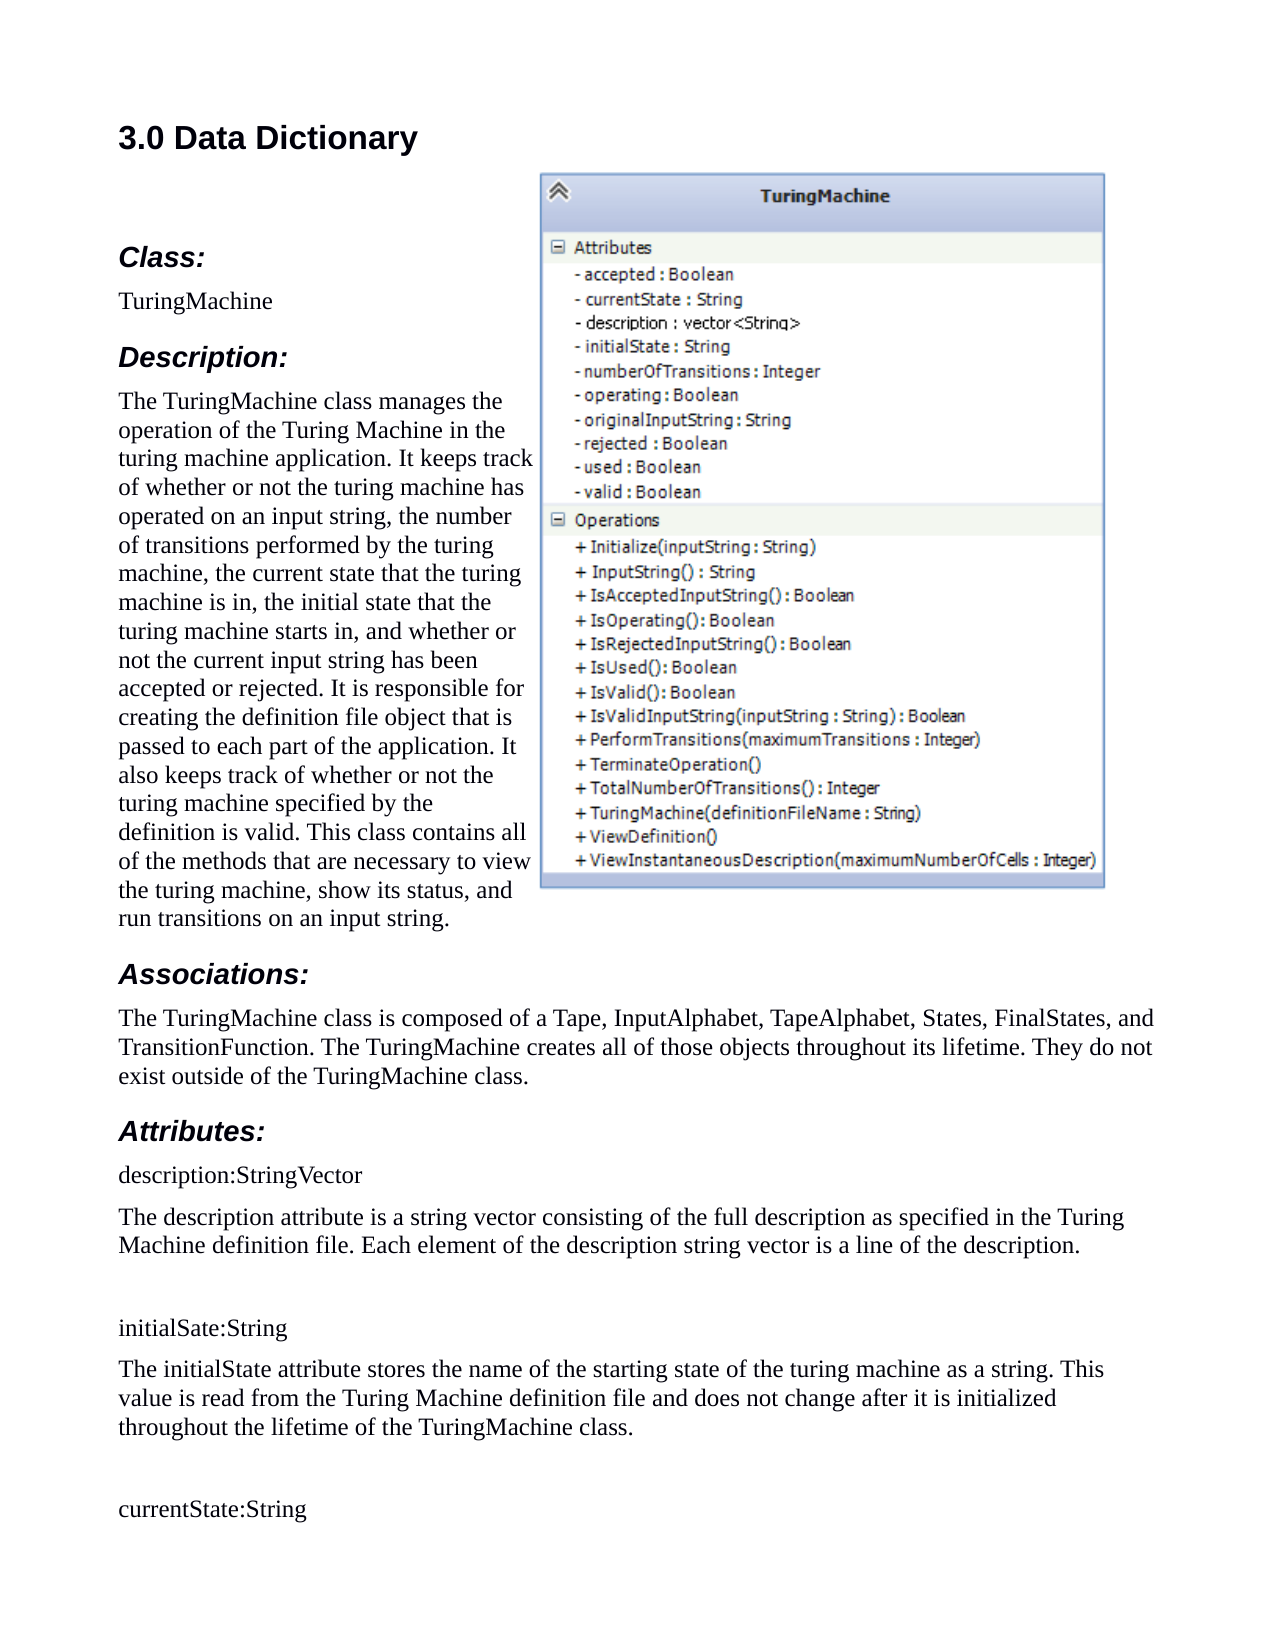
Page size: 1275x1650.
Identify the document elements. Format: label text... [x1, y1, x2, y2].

subtitle 3.0 Data Dictionary [118, 118, 1157, 157]
text TuringMachine [118, 286, 534, 315]
text The TuringMachine class manages the operation of the Turing Machine in the turing machine application. It keeps track of whether or not the turing machine has operated on an input string, the number of transitions performed by the turing machine, the current state that the turing machine is in, the initial state that the turing machine starts in, and whether or not the current input string has been accepted or rejected. It is responsible for creating the definition file object that is passed to each part of the application. It also keeps track of whether or not the turing machine specified by the definition is valid. This class contains all of the methods that are necessary to view the turing machine, show its status, and run transitions on an input string. [118, 386, 1157, 932]
text [1110, 286, 1157, 315]
text description:StringVector [118, 1161, 1157, 1189]
text The description attribute is a string vector consisting of the full description as specified in the Turing Machine definition file. Each element of the description string vector is a line of the description. [118, 1202, 1157, 1259]
subtitle Associations: [118, 957, 1157, 991]
picture [534, 169, 1110, 893]
subtitle [1110, 340, 1157, 373]
text The initialState attribute stores the name of the starting state of the turing machine as a string. This value is read from the Turing Machine definition file and does not change after it is initialized throughout the lifetime of the TuringMachine class. [118, 1354, 1157, 1441]
subtitle [1110, 240, 1157, 274]
text initialSate:String [118, 1313, 1157, 1342]
subtitle Attributes: [118, 1114, 1157, 1148]
text currentState:String [118, 1494, 1157, 1523]
subtitle Description: [118, 340, 534, 373]
subtitle Class: [118, 240, 534, 274]
text The TuringMachine class is composed of a Tape, InputAlphabet, TapeAlphabet, States, FinalStates, and TransitionFunction. The TuringMachine creates all of those objects throughout its lifetime. They do not exist outside of the TuringMachine class. [118, 1003, 1157, 1089]
